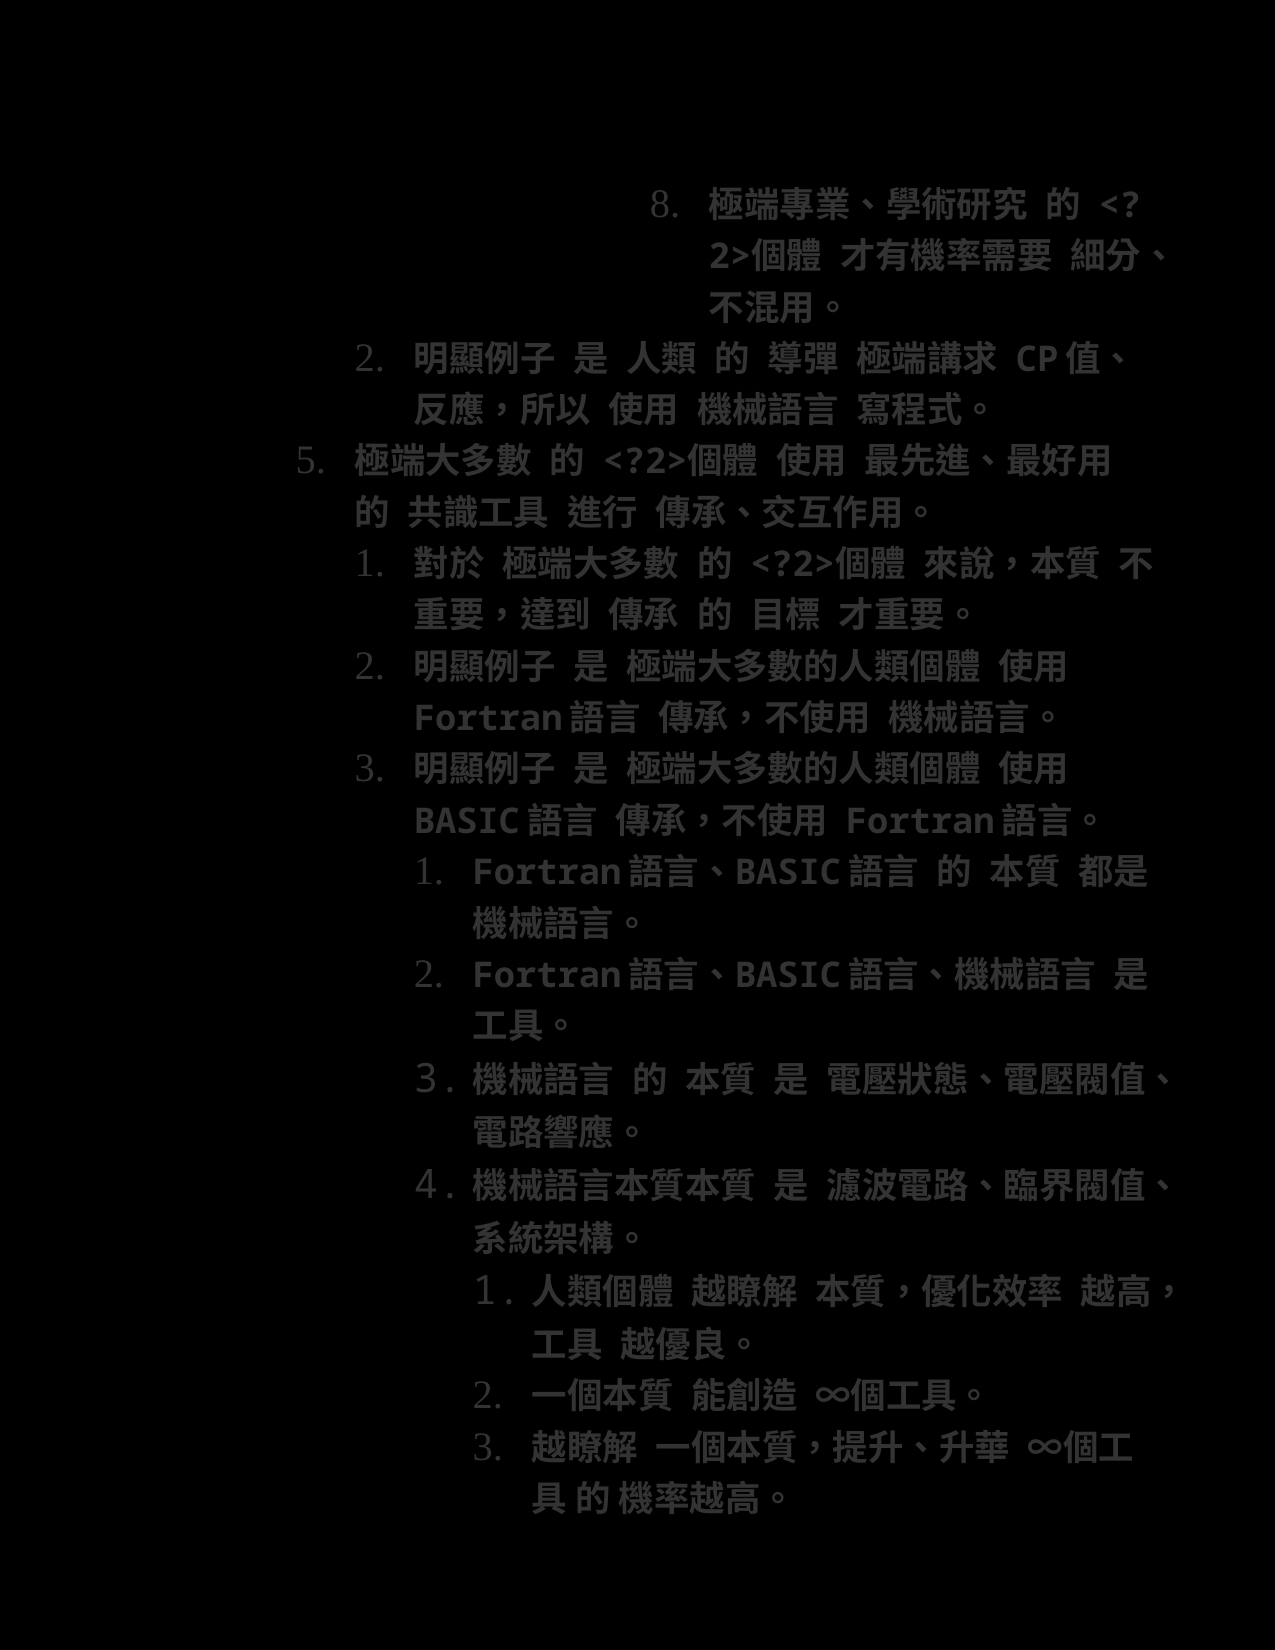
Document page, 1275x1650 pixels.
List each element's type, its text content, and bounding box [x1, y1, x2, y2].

list 極端專業、學術研究 的 <?2>個體 才有機率需要 細分、不混用。 [649, 176, 1157, 330]
list 機械語言本質本質 是 濾波電路、臨界閥值、系統架構。 [413, 1155, 1157, 1261]
list 越瞭解 一個本質，提升、升華 ∞個工具 的 機率越高。 [472, 1419, 1157, 1522]
list 一個本質 能創造 ∞個工具。 [472, 1368, 1157, 1419]
list 明顯例子 是 人類 的 導彈 極端講求 CP值、反應，所以 使用 機械語言 寫程式。 [354, 330, 1157, 433]
list 明顯例子 是 極端大多數的人類個體 使用 Fortran語言 傳承，不使用 機械語言。 [354, 638, 1157, 741]
list 極端大多數 的 <?2>個體 使用 最先進、最好用 的 共識工具 進行 傳承、交互作用。 [295, 433, 1157, 536]
list Fortran語言、BASIC語言 的 本質 都是 機械語言。 [413, 843, 1157, 946]
list 明顯例子 是 極端大多數的人類個體 使用 BASIC語言 傳承，不使用 Fortran語言。 [354, 741, 1157, 843]
list 機械語言 的 本質 是 電壓狀態、電壓閥值、電路響應。 [413, 1049, 1157, 1155]
list 人類個體 越瞭解 本質，優化效率 越高，工具 越優良。 [472, 1261, 1157, 1368]
list 對於 極端大多數 的 <?2>個體 來說，本質 不重要，達到 傳承 的 目標 才重要。 [354, 536, 1157, 638]
list Fortran語言、BASIC語言、機械語言 是 工具。 [413, 946, 1157, 1049]
